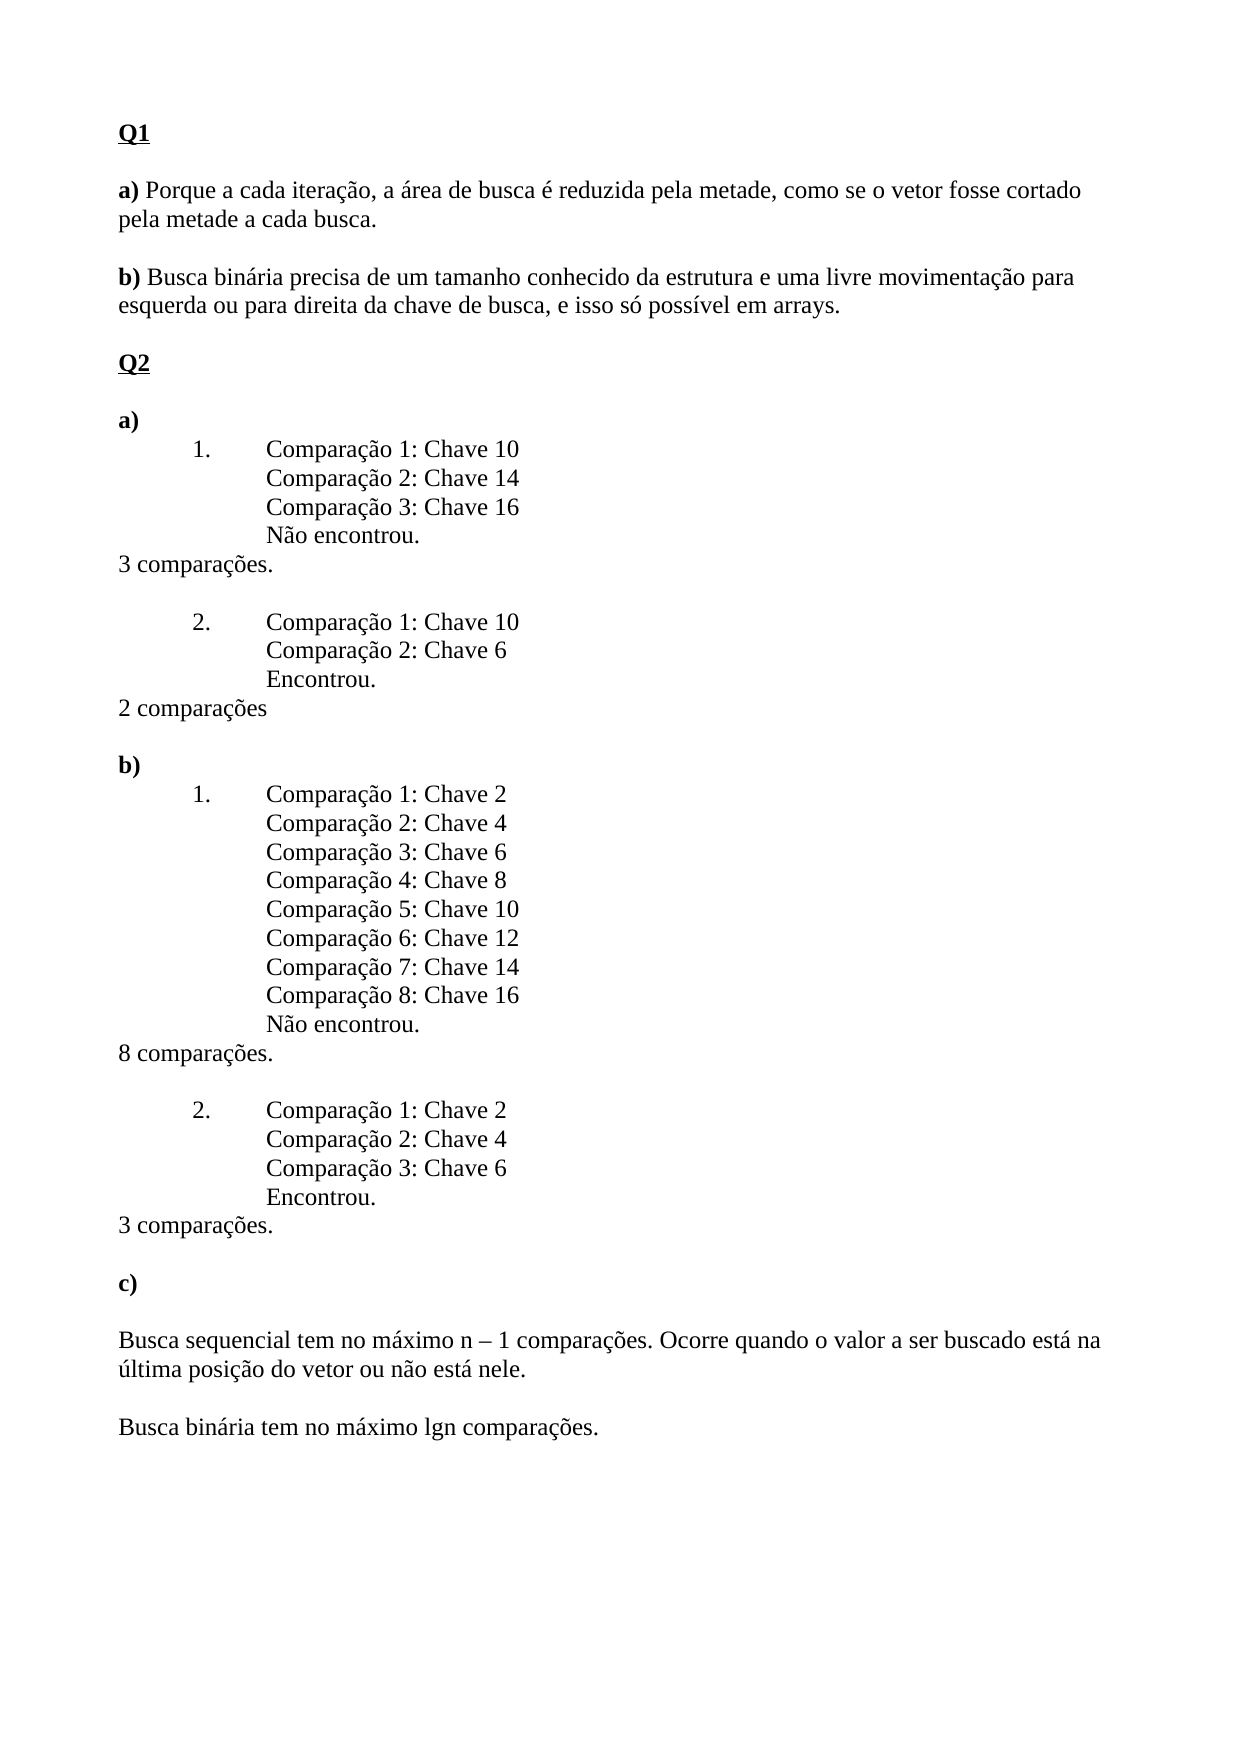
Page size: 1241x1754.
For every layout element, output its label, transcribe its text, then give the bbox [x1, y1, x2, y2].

text b) [118, 751, 1122, 779]
text 3 comparações. [118, 549, 1122, 578]
text 1. Comparação 1: Chave 2 [118, 779, 1122, 808]
text Comparação 2: Chave 4 [118, 808, 1122, 837]
text 8 comparações. [118, 1038, 1122, 1067]
text 2 comparações [118, 693, 1122, 722]
text Comparação 6: Chave 12 [266, 923, 1122, 952]
text c) [118, 1268, 1122, 1297]
text Comparação 7: Chave 14 [266, 952, 1122, 981]
text Q1 [118, 118, 1122, 147]
text Encontrou. [118, 664, 1122, 693]
text Busca binária tem no máximo lgn comparações. [118, 1412, 1122, 1441]
text a) [118, 406, 1122, 434]
text Comparação 2: Chave 14 [118, 463, 1122, 492]
text Busca sequencial tem no máximo n – 1 comparações. Ocorre quando o valor a ser buscado está na última posição do vetor ou não está nele. [118, 1326, 1122, 1383]
text Comparação 5: Chave 10 [266, 894, 1122, 923]
text Encontrou. [118, 1182, 1122, 1211]
text Comparação 4: Chave 8 [266, 866, 1122, 894]
text Comparação 3: Chave 6 [118, 1153, 1122, 1182]
text b) Busca binária precisa de um tamanho conhecido da estrutura e uma livre movimentação para esquerda ou para direita da chave de busca, e isso só possível em arrays. [118, 262, 1122, 319]
text Comparação 2: Chave 4 [118, 1124, 1122, 1153]
text Comparação 3: Chave 6 [118, 837, 1122, 866]
text 2. Comparação 1: Chave 10 [118, 607, 1122, 636]
text a) Porque a cada iteração, a área de busca é reduzida pela metade, como se o vetor fosse cortado pela metade a cada busca. [118, 176, 1122, 233]
text 1. Comparação 1: Chave 10 [118, 434, 1122, 463]
text Não encontrou. [118, 1009, 1122, 1038]
text Não encontrou. [118, 521, 1122, 549]
text Comparação 8: Chave 16 [266, 981, 1122, 1009]
text Comparação 2: Chave 6 [118, 636, 1122, 664]
text 2. Comparação 1: Chave 2 [118, 1096, 1122, 1124]
text 3 comparações. [118, 1211, 1122, 1239]
text Comparação 3: Chave 16 [118, 492, 1122, 521]
text Q2 [118, 348, 1122, 377]
